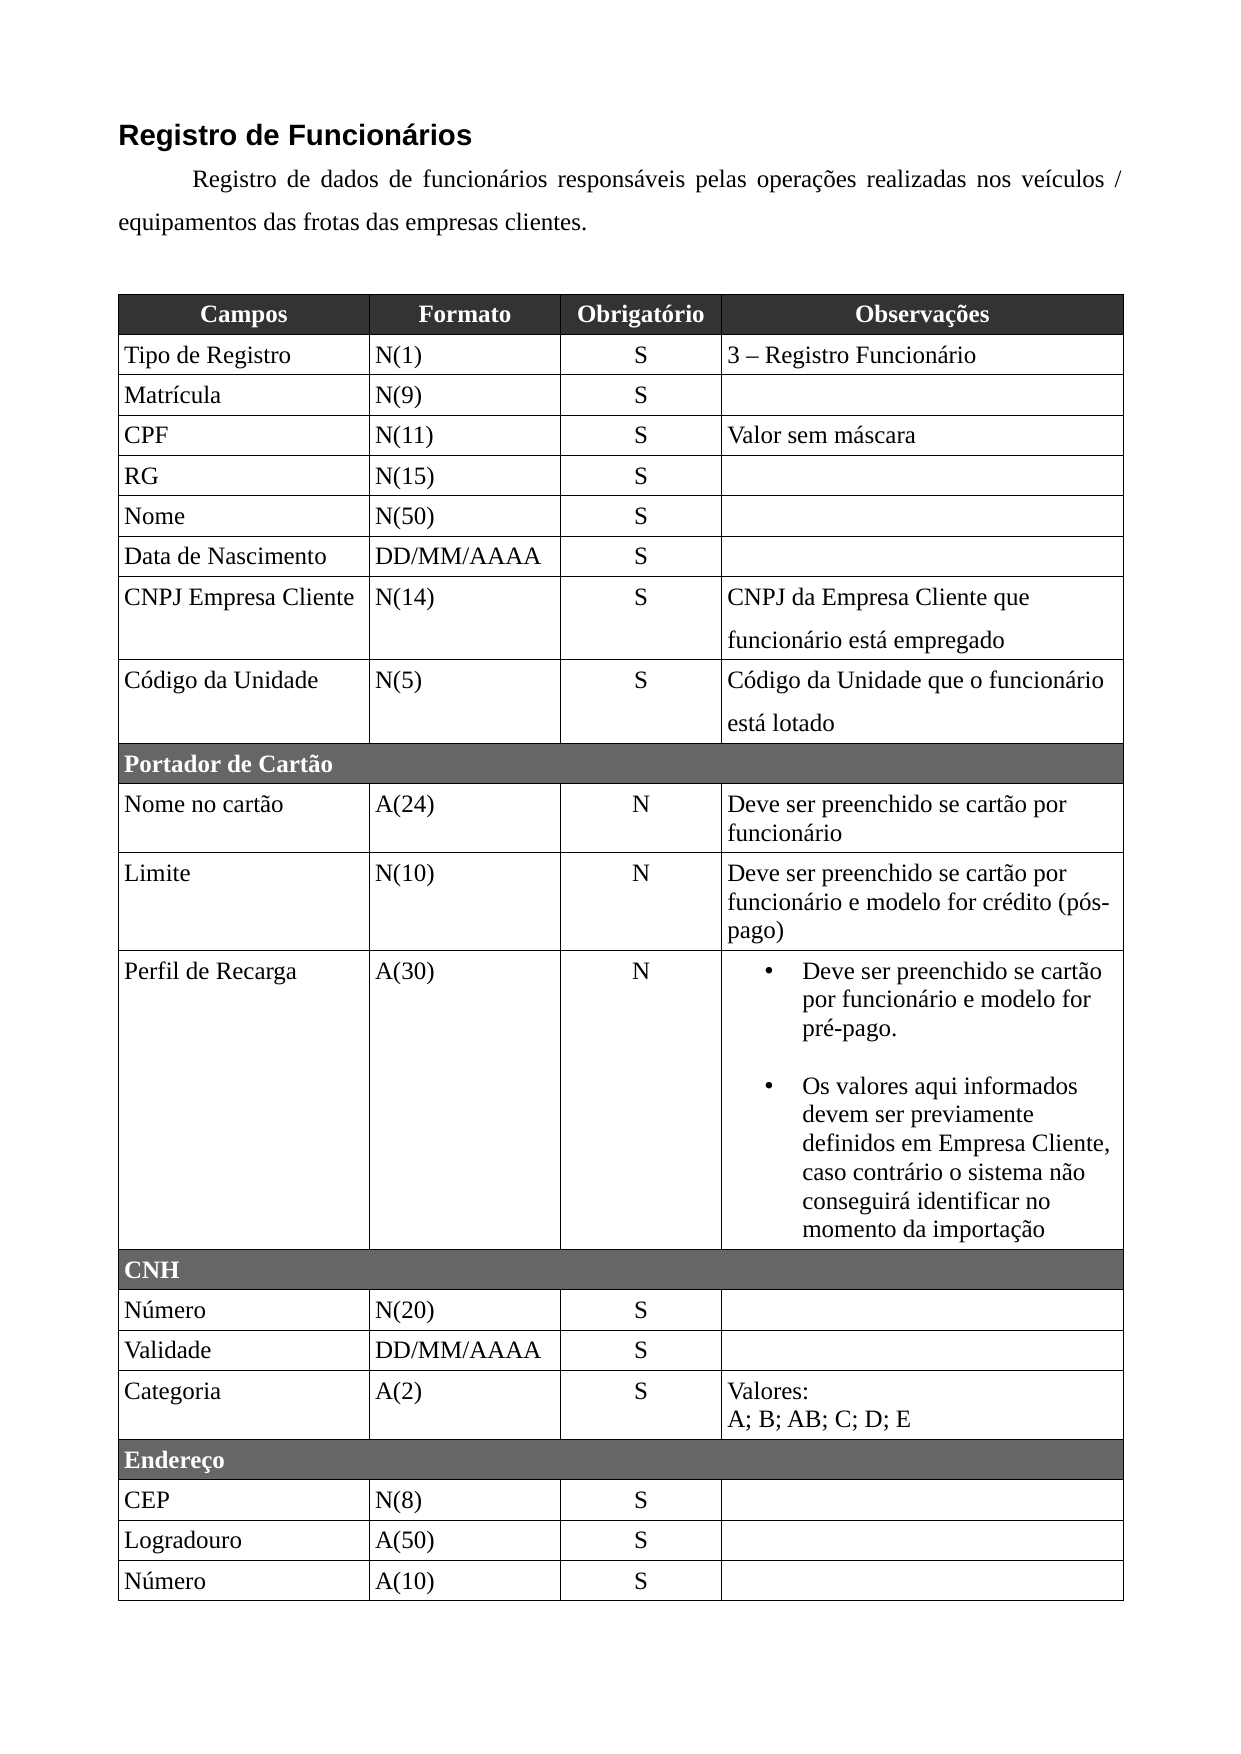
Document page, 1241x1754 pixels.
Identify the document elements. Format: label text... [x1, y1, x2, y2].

table_cell Tipo de Registro [119, 335, 369, 374]
table_cell S [561, 1561, 721, 1600]
table_cell Endereço [119, 1440, 1123, 1479]
table_cell CNPJ da Empresa Cliente que funcionário está empregado [722, 577, 1123, 659]
table_cell Deve ser preenchido se cartão por funcionário e modelo for pré-pago. Os valores aqui informados devem ser previamente definidos em Empresa Cliente, caso contrário o sistema não conseguirá identificar no momento da importação [722, 951, 1123, 1249]
table_cell Limite [119, 853, 369, 950]
table_cell Validade [119, 1331, 369, 1370]
table_cell N(15) [370, 456, 560, 495]
table_cell [722, 1561, 1123, 1600]
table_cell Nome [119, 496, 369, 536]
table_cell Código da Unidade [119, 660, 369, 743]
table_cell [722, 456, 1123, 495]
table_cell Valores: A; B; AB; C; D; E [722, 1371, 1123, 1439]
table_cell Número [119, 1561, 369, 1600]
table_header Observações [722, 295, 1123, 334]
table_header Obrigatório [561, 295, 721, 334]
table_cell S [561, 456, 721, 495]
table_cell Código da Unidade que o funcionário está lotado [722, 660, 1123, 743]
table_cell A(30) [370, 951, 560, 1249]
table_cell Nome no cartão [119, 784, 369, 852]
table_cell Matrícula [119, 375, 369, 415]
table_cell Perfil de Recarga [119, 951, 369, 1249]
table_cell N(1) [370, 335, 560, 374]
table_cell Categoria [119, 1371, 369, 1439]
table_cell N(10) [370, 853, 560, 950]
table_cell S [561, 577, 721, 659]
table_cell [722, 537, 1123, 576]
table_cell N [561, 951, 721, 1249]
table_cell S [561, 375, 721, 415]
table_cell Logradouro [119, 1521, 369, 1560]
table_cell CNPJ Empresa Cliente [119, 577, 369, 659]
table_cell [722, 1521, 1123, 1560]
table_cell S [561, 1371, 721, 1439]
table_cell DD/MM/AAAA [370, 537, 560, 576]
table_cell CNH [119, 1250, 1123, 1289]
table_cell A(10) [370, 1561, 560, 1600]
table_cell [722, 375, 1123, 415]
table_cell N(50) [370, 496, 560, 536]
table_cell A(50) [370, 1521, 560, 1560]
table_cell A(2) [370, 1371, 560, 1439]
table_cell Número [119, 1290, 369, 1330]
table_cell N(8) [370, 1480, 560, 1520]
table_cell S [561, 1290, 721, 1330]
table_cell S [561, 1480, 721, 1520]
table_cell DD/MM/AAAA [370, 1331, 560, 1370]
table_cell Data de Nascimento [119, 537, 369, 576]
table_cell S [561, 537, 721, 576]
table_cell 3 – Registro Funcionário [722, 335, 1123, 374]
table_header Formato [370, 295, 560, 334]
table_cell S [561, 660, 721, 743]
table_cell N(20) [370, 1290, 560, 1330]
table_cell N(9) [370, 375, 560, 415]
table_cell S [561, 335, 721, 374]
table_cell Deve ser preenchido se cartão por funcionário [722, 784, 1123, 852]
table_cell N [561, 853, 721, 950]
table_cell CPF [119, 416, 369, 455]
table_header Campos [119, 295, 369, 334]
table_cell N [561, 784, 721, 852]
table_cell N(14) [370, 577, 560, 659]
table_cell S [561, 1521, 721, 1560]
table_cell RG [119, 456, 369, 495]
subtitle Registro de Funcionários [118, 118, 1122, 152]
table_cell N(5) [370, 660, 560, 743]
table_cell [722, 1290, 1123, 1330]
table_cell S [561, 496, 721, 536]
table_cell S [561, 1331, 721, 1370]
table_cell [722, 1480, 1123, 1520]
table_cell S [561, 416, 721, 455]
text Registro de dados de funcionários responsáveis pelas operações realizadas nos veículos / equipamentos das frotas das empresas clientes. [118, 164, 1122, 236]
table_cell A(24) [370, 784, 560, 852]
table_cell Deve ser preenchido se cartão por funcionário e modelo for crédito (pós-pago) [722, 853, 1123, 950]
table_cell Valor sem máscara [722, 416, 1123, 455]
table_cell N(11) [370, 416, 560, 455]
table_cell CEP [119, 1480, 369, 1520]
table_cell Portador de Cartão [119, 744, 1123, 783]
table_cell [722, 496, 1123, 536]
table_cell [722, 1331, 1123, 1370]
